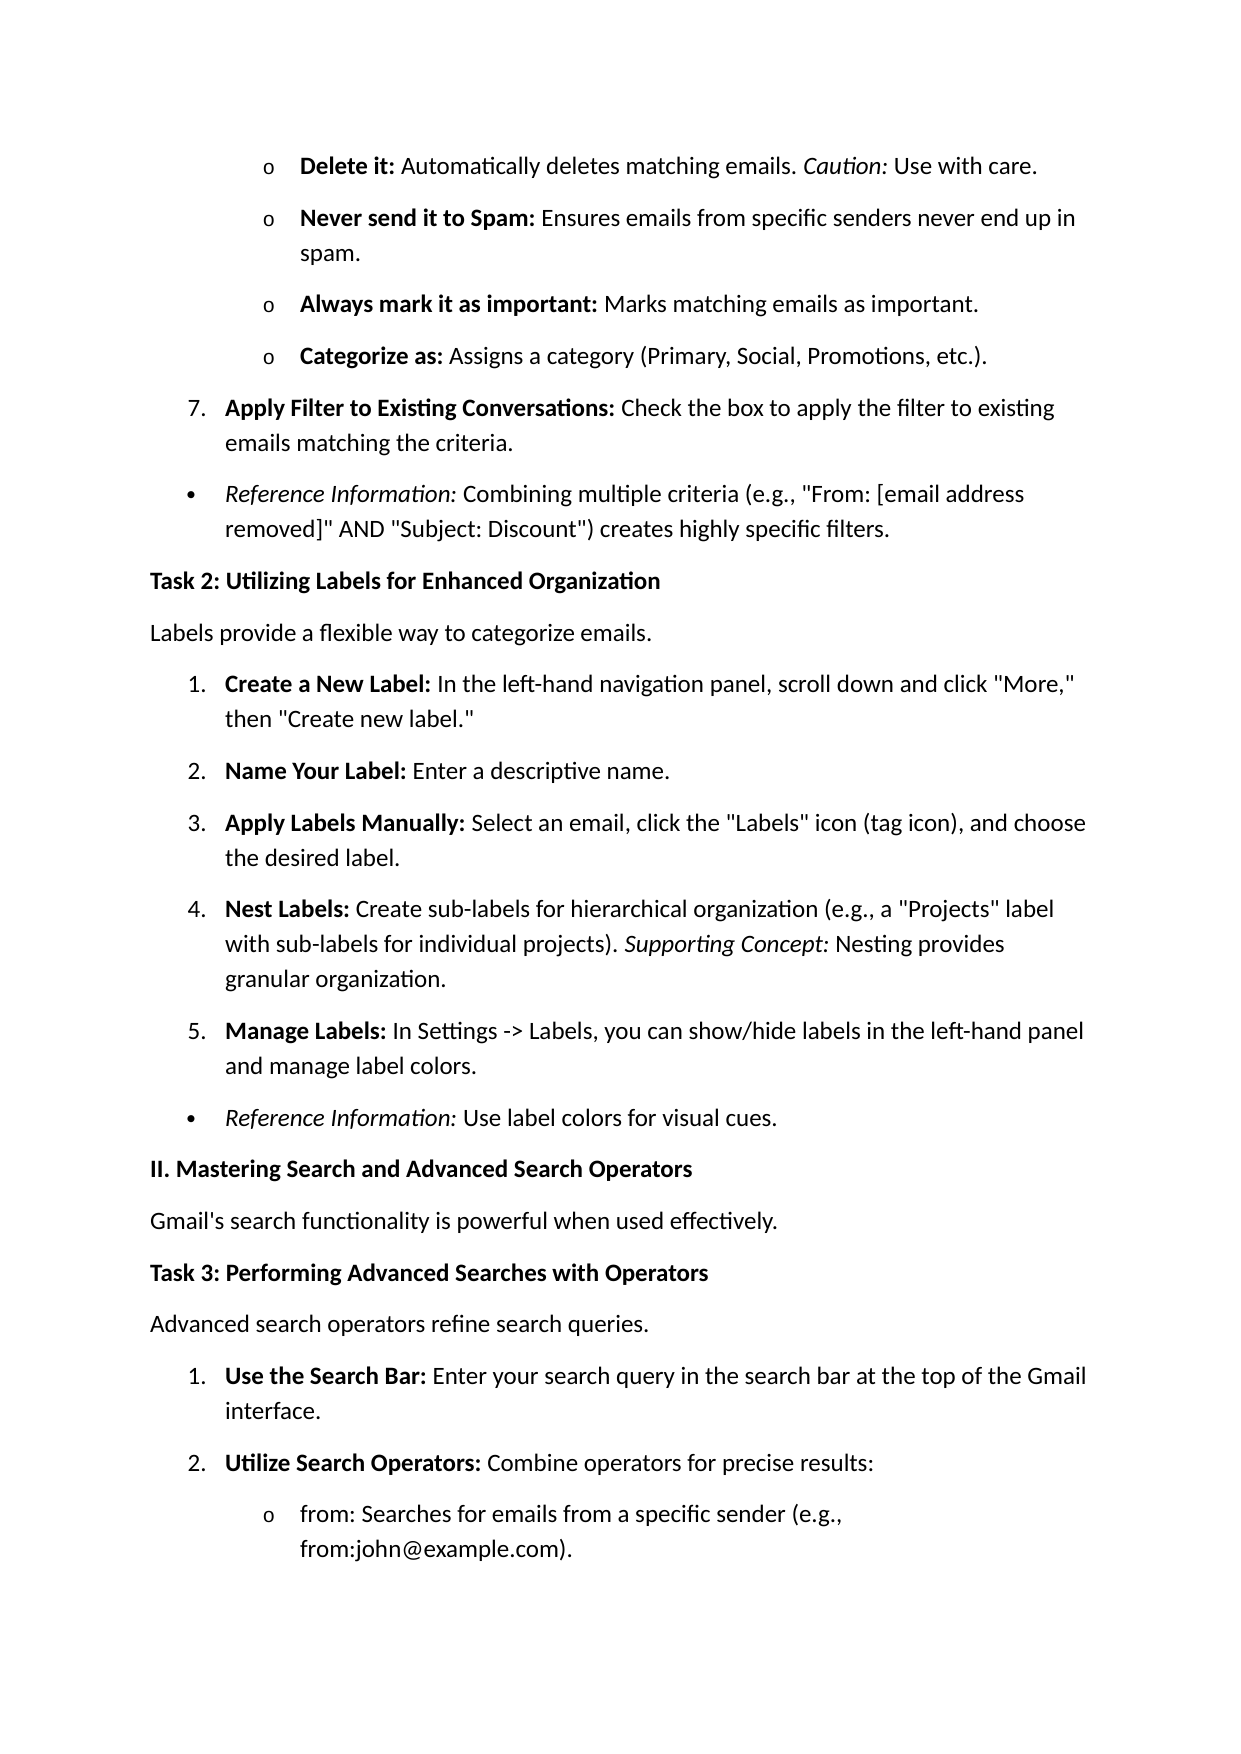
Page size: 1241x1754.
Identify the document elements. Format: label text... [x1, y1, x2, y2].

text Task 3: Performing Advanced Searches with Operators [150, 1257, 1090, 1287]
list Apply Filter to Existing Conversations: Check the box to apply the filter to existing emails matching the criteria. [187, 392, 1090, 457]
list Name Your Label: Enter a descriptive name. [187, 755, 1090, 786]
list Always mark it as important: Marks matching emails as important. [262, 288, 1090, 319]
list Reference Information: Combining multiple criteria (e.g., "From: [email address removed]" AND "Subject: Discount") creates highly specific filters. [187, 478, 1090, 544]
list Create a New Label: In the left-hand navigation panel, scroll down and click "More," then "Create new label." [187, 668, 1090, 734]
list Never send it to Spam: Ensures emails from specific senders never end up in spam. [262, 202, 1090, 267]
text Labels provide a flexible way to categorize emails. [150, 617, 1090, 647]
text Gmail's search functionality is powerful when used effectively. [150, 1205, 1090, 1236]
list Use the Search Bar: Enter your search query in the search bar at the top of the Gmail interface. [187, 1360, 1090, 1426]
text Task 2: Utilizing Labels for Enhanced Organization [150, 565, 1090, 596]
list Manage Labels: In Settings -> Labels, you can show/hide labels in the left-hand panel and manage label colors. [187, 1015, 1090, 1081]
list Apply Labels Manually: Select an email, click the "Labels" icon (tag icon), and choose the desired label. [187, 807, 1090, 872]
text II. Mastering Search and Advanced Search Operators [150, 1153, 1090, 1184]
list Categorize as: Assigns a category (Primary, Social, Promotions, etc.). [262, 340, 1090, 371]
list Delete it: Automatically deletes matching emails. Caution: Use with care. [262, 150, 1090, 181]
text Advanced search operators refine search queries. [150, 1308, 1090, 1339]
list Nest Labels: Create sub-labels for hierarchical organization (e.g., a "Projects" label with sub-labels for individual projects). Supporting Concept: Nesting provides granular organization. [187, 893, 1090, 994]
list from: Searches for emails from a specific sender (e.g., from:john@example.com). [262, 1498, 1090, 1564]
list Utilize Search Operators: Combine operators for precise results: [187, 1447, 1090, 1477]
list Reference Information: Use label colors for visual cues. [187, 1102, 1090, 1132]
